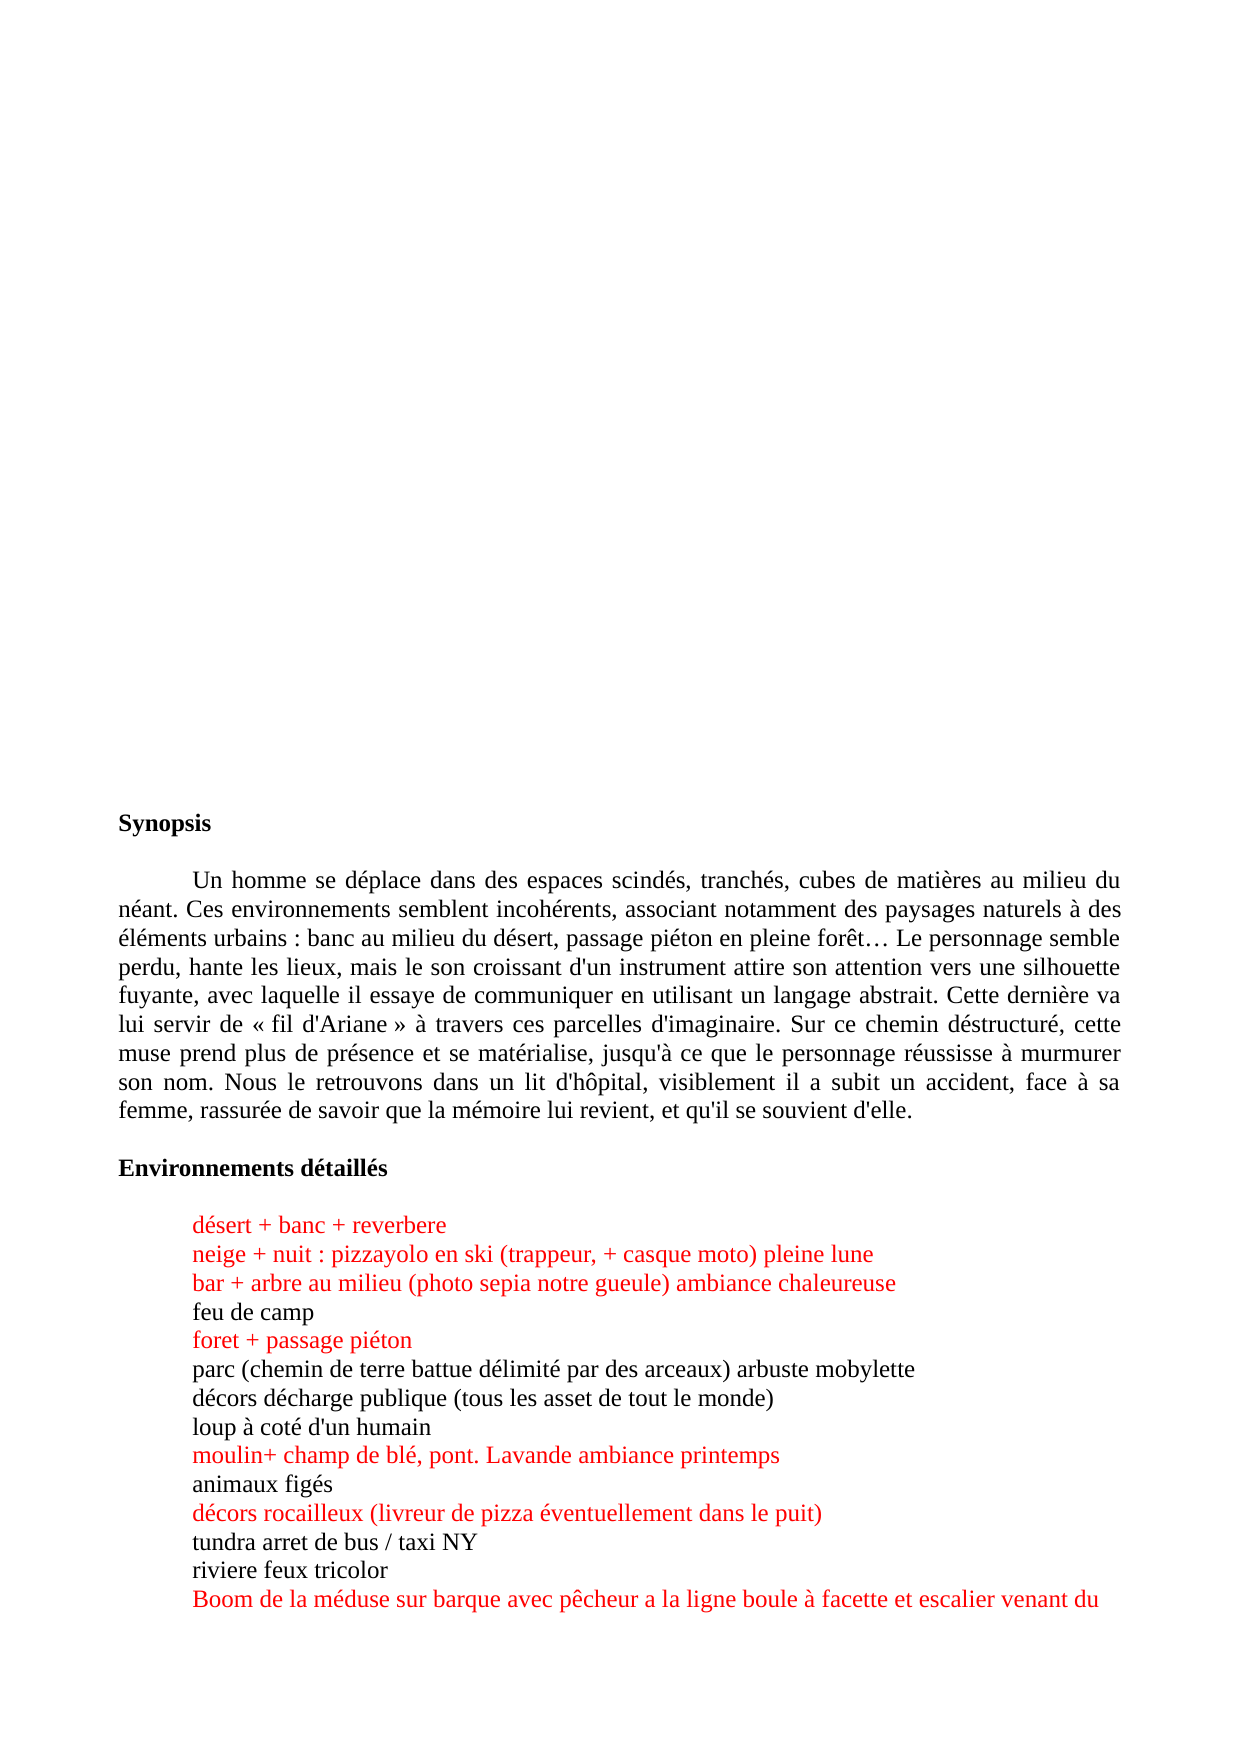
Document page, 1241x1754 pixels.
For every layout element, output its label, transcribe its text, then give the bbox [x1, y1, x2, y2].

text moulin+ champ de blé, pont. Lavande ambiance printemps [118, 1441, 1122, 1469]
text feu de camp [118, 1297, 1122, 1326]
text foret + passage piéton [118, 1326, 1122, 1354]
text désert + banc + reverbere [118, 1211, 1122, 1239]
text Un homme se déplace dans des espaces scindés, tranchés, cubes de matières au milieu du néant. Ces environnements semblent incohérents, associant notamment des paysages naturels à des éléments urbains : banc au milieu du désert, passage piéton en pleine forêt… Le personnage semble perdu, hante les lieux, mais le son croissant d'un instrument attire son attention vers une silhouette fuyante, avec laquelle il essaye de communiquer en utilisant un langage abstrait. Cette dernière va lui servir de « fil d'Ariane » à travers ces parcelles d'imaginaire. Sur ce chemin déstructuré, cette muse prend plus de présence et se matérialise, jusqu'à ce que le personnage réussisse à murmurer son nom. Nous le retrouvons dans un lit d'hôpital, visiblement il a subit un accident, face à sa femme, rassurée de savoir que la mémoire lui revient, et qu'il se souvient d'elle. [118, 866, 1122, 1124]
text bar + arbre au milieu (photo sepia notre gueule) ambiance chaleureuse [118, 1268, 1122, 1297]
text Boom de la méduse sur barque avec pêcheur a la ligne boule à facette et escalier venant du [118, 1584, 1122, 1613]
text parc (chemin de terre battue délimité par des arceaux) arbuste mobylette [118, 1354, 1122, 1383]
text décors décharge publique (tous les asset de tout le monde) [118, 1383, 1122, 1412]
text Synopsis [118, 808, 1122, 837]
text Environnements détaillés [118, 1153, 1122, 1182]
text riviere feux tricolor [118, 1556, 1122, 1584]
text tundra arret de bus / taxi NY [118, 1527, 1122, 1556]
text animaux figés [118, 1469, 1122, 1498]
text loup à coté d'un humain [118, 1412, 1122, 1441]
text neige + nuit : pizzayolo en ski (trappeur, + casque moto) pleine lune [118, 1239, 1122, 1268]
text décors rocailleux (livreur de pizza éventuellement dans le puit) [118, 1498, 1122, 1527]
